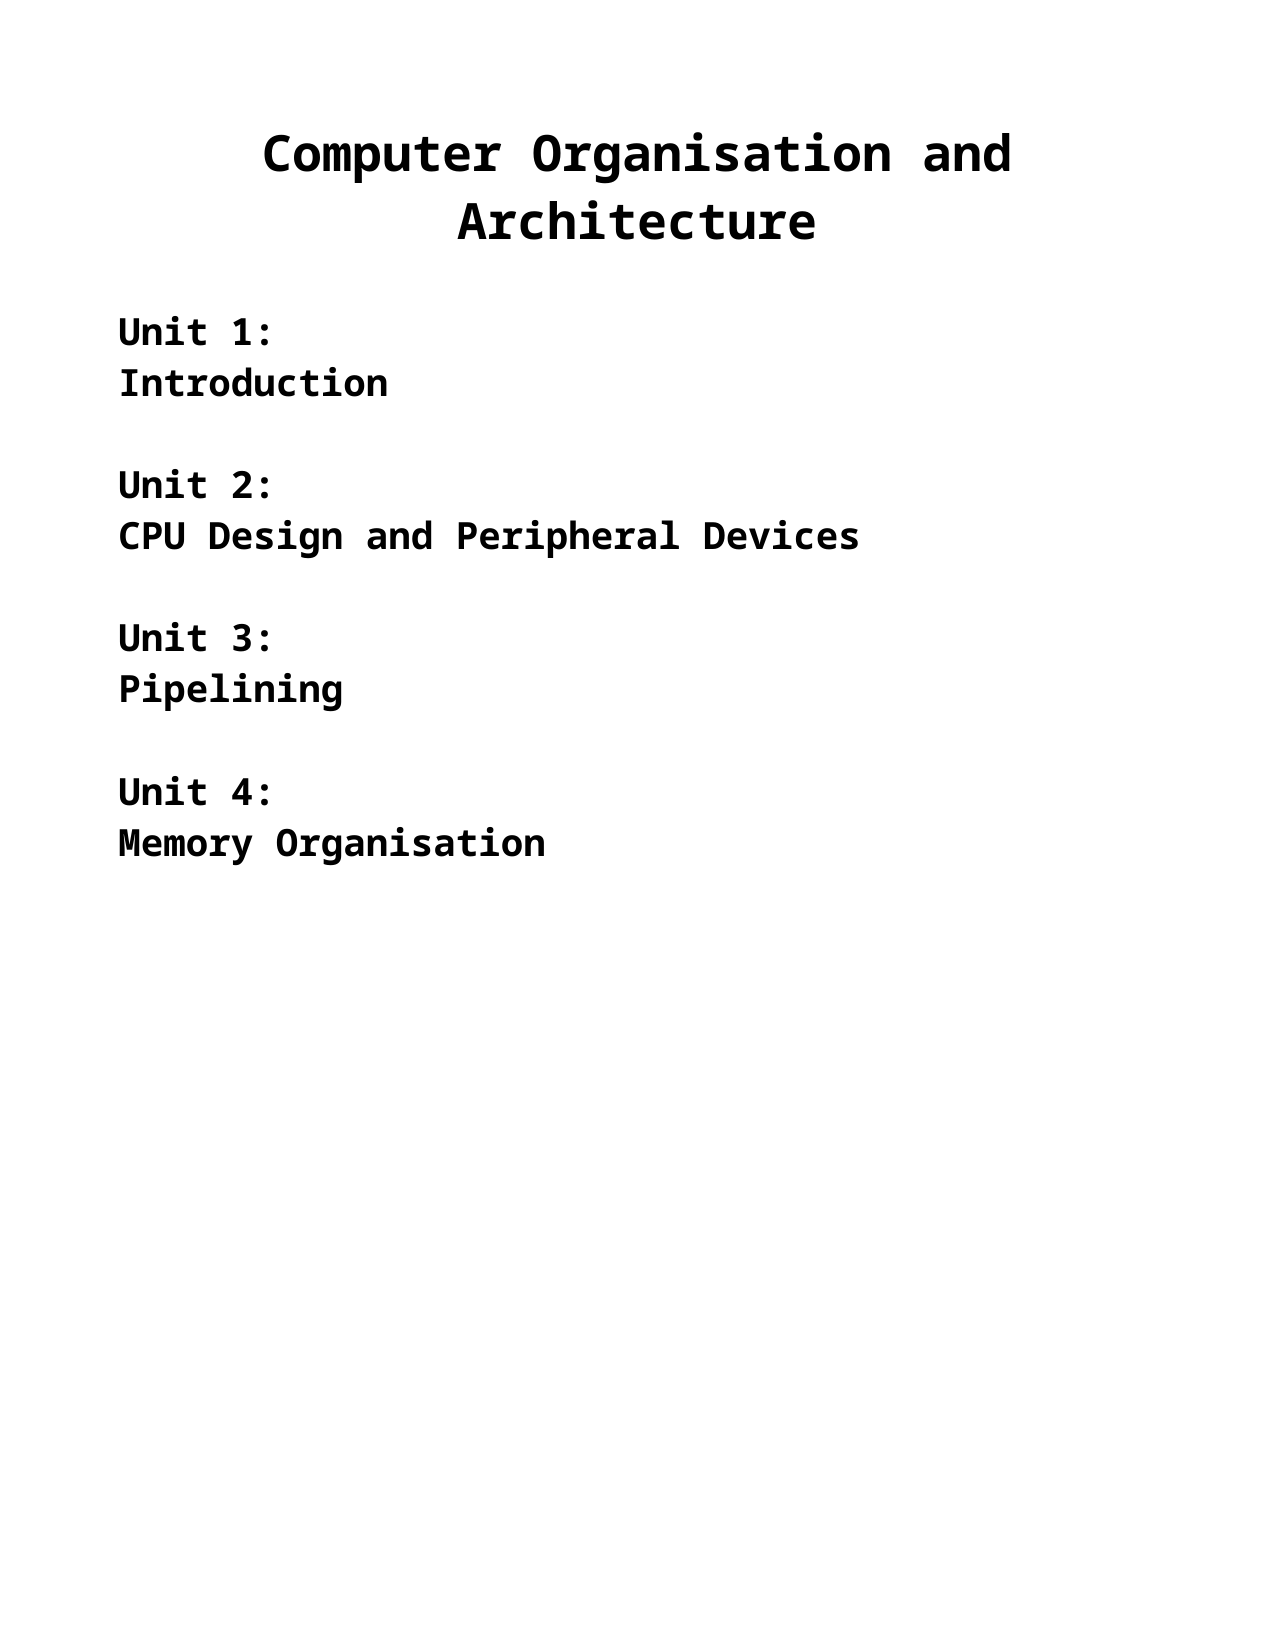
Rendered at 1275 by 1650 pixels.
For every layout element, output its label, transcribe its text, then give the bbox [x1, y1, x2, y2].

text Unit 4: [118, 765, 1157, 816]
text Unit 1: [118, 305, 1157, 356]
text Unit 3: [118, 612, 1157, 663]
text Unit 2: [118, 458, 1157, 509]
text Pipelining [118, 663, 1157, 714]
text CPU Design and Peripheral Devices [118, 509, 1157, 561]
text Memory Organisation [118, 816, 1157, 867]
text Introduction [118, 356, 1157, 407]
text Computer Organisation and Architecture [118, 118, 1157, 254]
